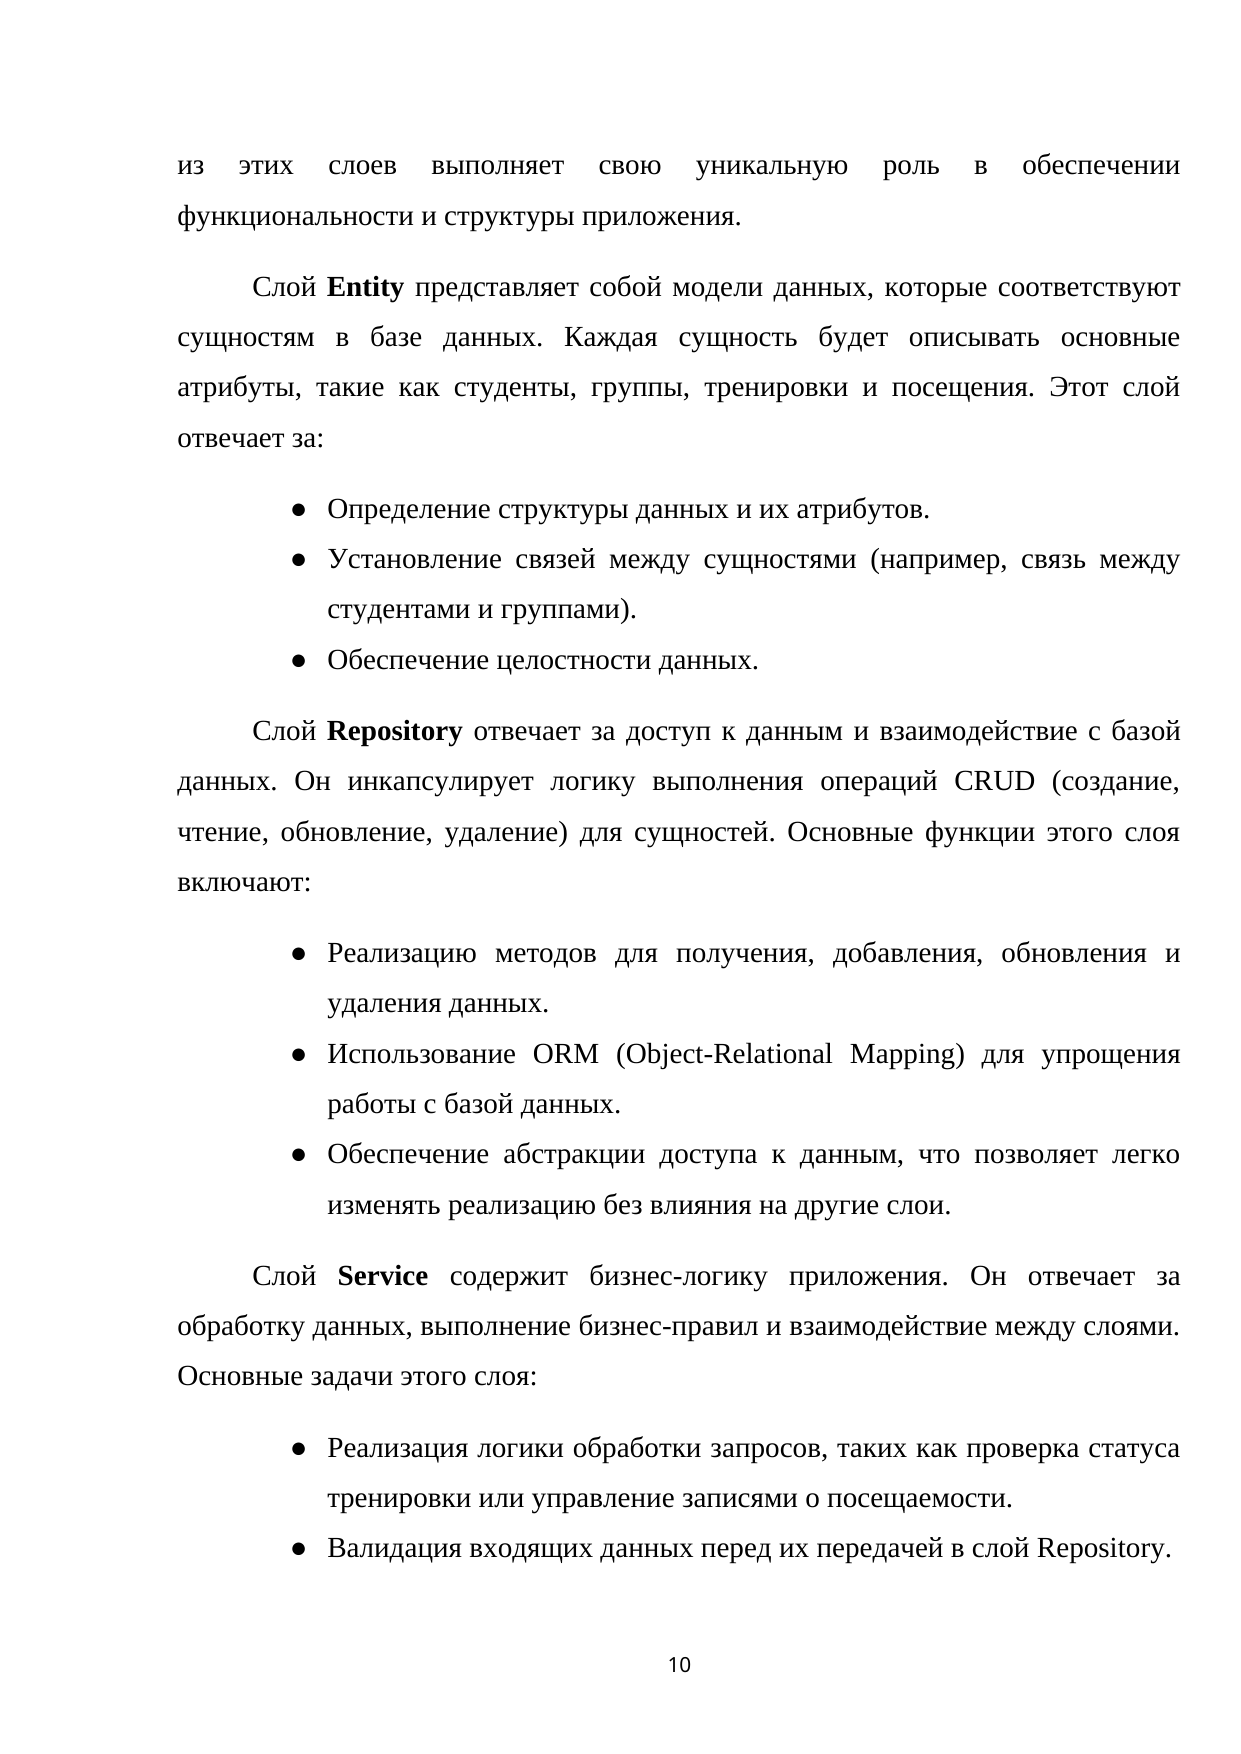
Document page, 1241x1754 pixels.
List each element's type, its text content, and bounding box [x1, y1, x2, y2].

list Реализация логики обработки запросов, таких как проверка статуса тренировки или управление записями о посещаемости. [289, 1430, 1181, 1513]
list Использование ORM (Object-Relational Mapping) для упрощения работы с базой данных. [289, 1036, 1181, 1120]
text Слой Entity представляет собой модели данных, которые соответствуют сущностям в базе данных. Каждая сущность будет описывать основные атрибуты, такие как студенты, группы, тренировки и посещения. Этот слой отвечает за: [177, 269, 1181, 453]
text из этих слоев выполняет свою уникальную роль в обеспечении функциональности и структуры приложения. [177, 147, 1181, 231]
list Установление связей между сущностями (например, связь между студентами и группами). [289, 541, 1181, 625]
text Слой Repository отвечает за доступ к данным и взаимодействие с базой данных. Он инкапсулирует логику выполнения операций CRUD (создание, чтение, обновление, удаление) для сущностей. Основные функции этого слоя включают: [177, 713, 1181, 898]
list Реализацию методов для получения, добавления, обновления и удаления данных. [289, 935, 1181, 1019]
list Обеспечение абстракции доступа к данным, что позволяет легко изменять реализацию без влияния на другие слои. [289, 1136, 1181, 1220]
list Обеспечение целостности данных. [289, 642, 1181, 676]
list Валидация входящих данных перед их передачей в слой Repository. [289, 1530, 1181, 1564]
text Слой Service содержит бизнес-логику приложения. Он отвечает за обработку данных, выполнение бизнес-правил и взаимодействие между слоями. Основные задачи этого слоя: [177, 1258, 1181, 1392]
list Определение структуры данных и их атрибутов. [289, 491, 1181, 524]
